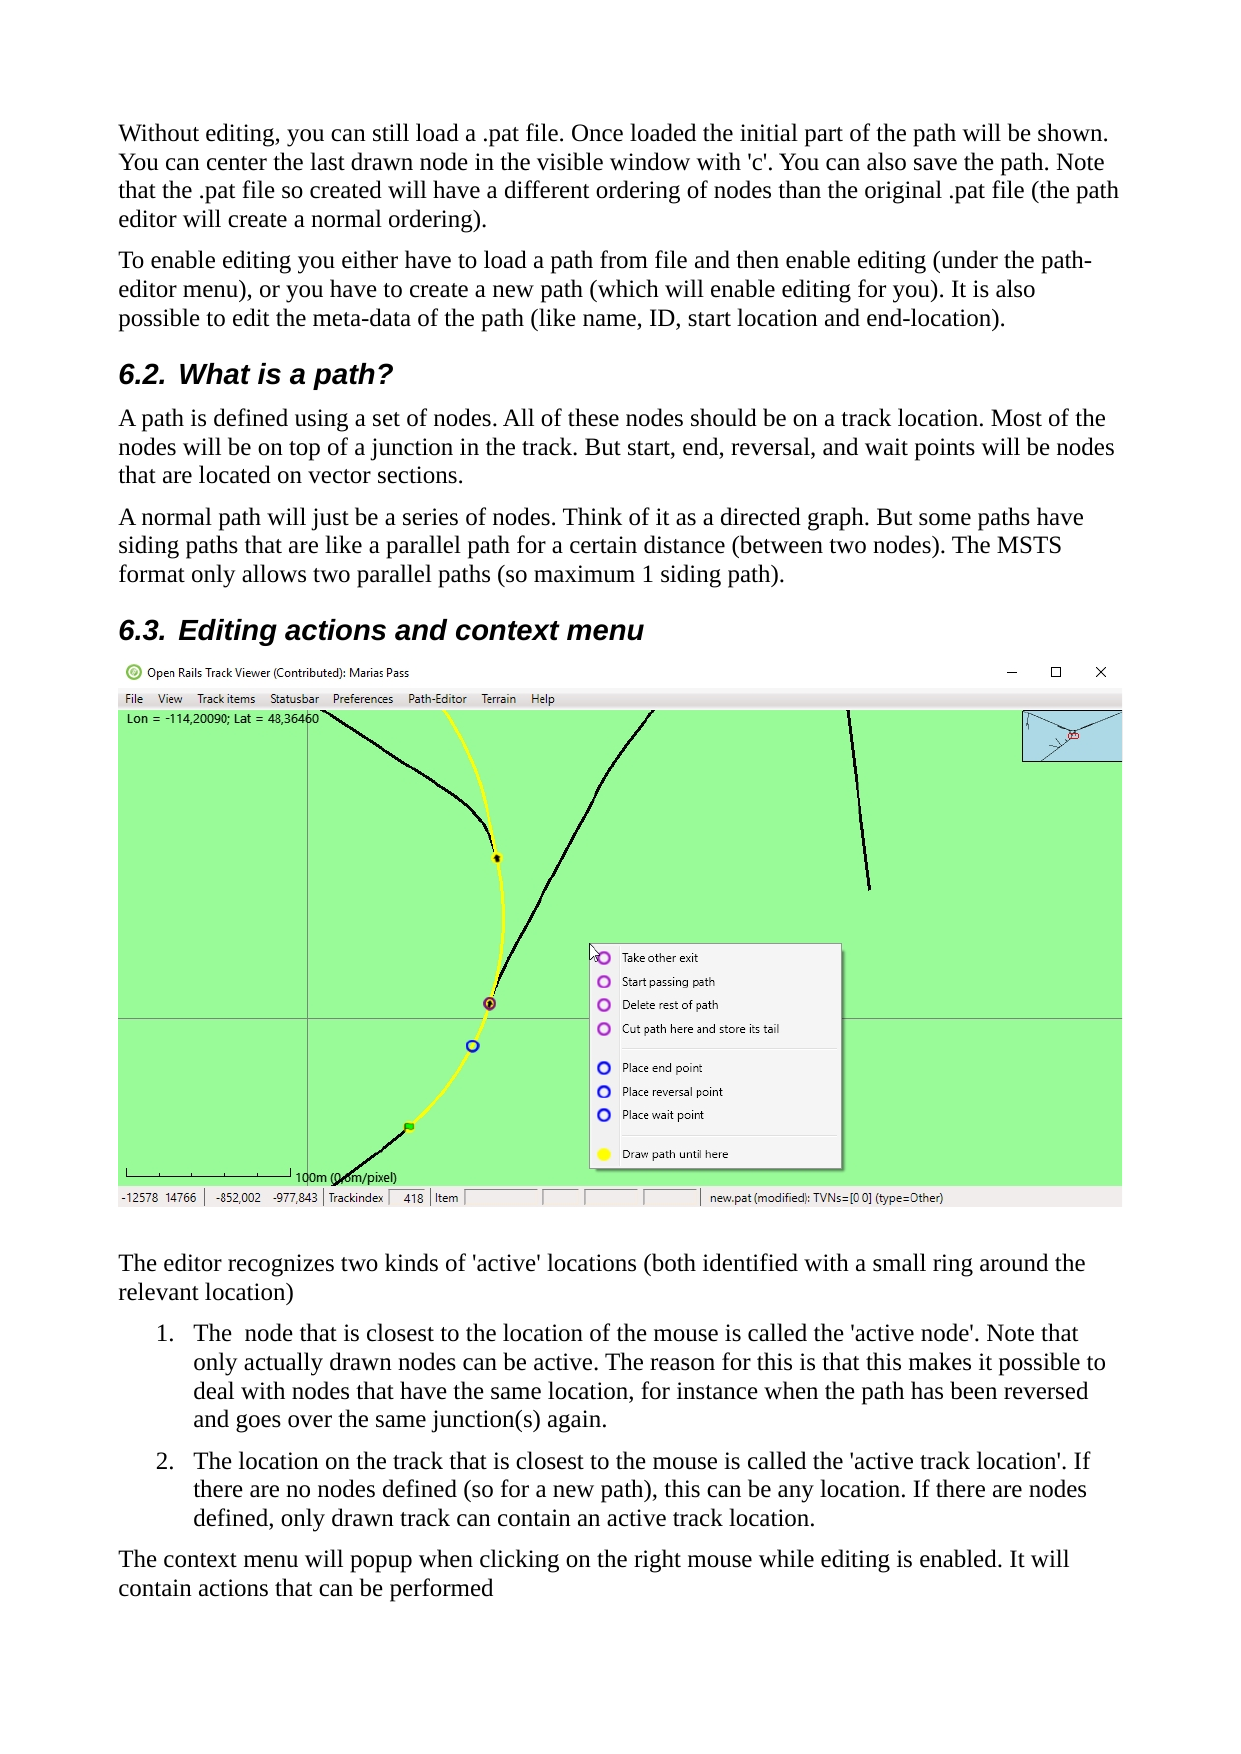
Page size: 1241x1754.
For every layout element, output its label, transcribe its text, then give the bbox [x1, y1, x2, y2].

text The context menu will popup when clicking on the right mouse while editing is enabled. It will contain actions that can be performed [118, 1544, 1122, 1602]
text The editor recognizes two kinds of 'active' locations (both identified with a small ring around the relevant location) [118, 1248, 1122, 1306]
list The node that is closest to the location of the mouse is called the 'active node'. Note that only actually drawn nodes can be active. The reason for this is that this makes it possible to deal with nodes that have the same location, for instance when the path has been reversed and goes over the same junction(s) again. [156, 1318, 1122, 1433]
text A normal path will just be a series of nodes. Think of it as a directed graph. But some paths have siding paths that are like a parallel path for a certain distance (between two nodes). The MSTS format only allows two parallel paths (so maximum 1 siding path). [118, 502, 1122, 588]
picture [118, 658, 1123, 1207]
text Without editing, you can still load a .pat file. Once loaded the initial part of the path will be shown. You can center the last drawn node in the visible window with 'c'. You can also save the path. Note that the .pat file so created will have a different ordering of nodes than the original .pat file (the path editor will create a normal ordering). [118, 118, 1122, 233]
subtitle Editing actions and context menu [118, 613, 1122, 646]
text A path is defined using a set of nodes. All of these nodes should be on a track location. Most of the nodes will be on top of a junction in the track. But start, end, reversal, and wait points will be nodes that are located on vector sections. [118, 403, 1122, 489]
text To enable editing you either have to load a path from file and then enable editing (under the path-editor menu), or you have to create a new path (which will enable editing for you). It is also possible to edit the meta-data of the path (like name, ID, start location and end-location). [118, 246, 1122, 332]
subtitle What is a path? [118, 357, 1122, 390]
list The location on the track that is closest to the mouse is called the 'active track location'. If there are no nodes defined (so for a new path), this can be any location. If there are nodes defined, only drawn track can contain an active track location. [156, 1446, 1122, 1532]
